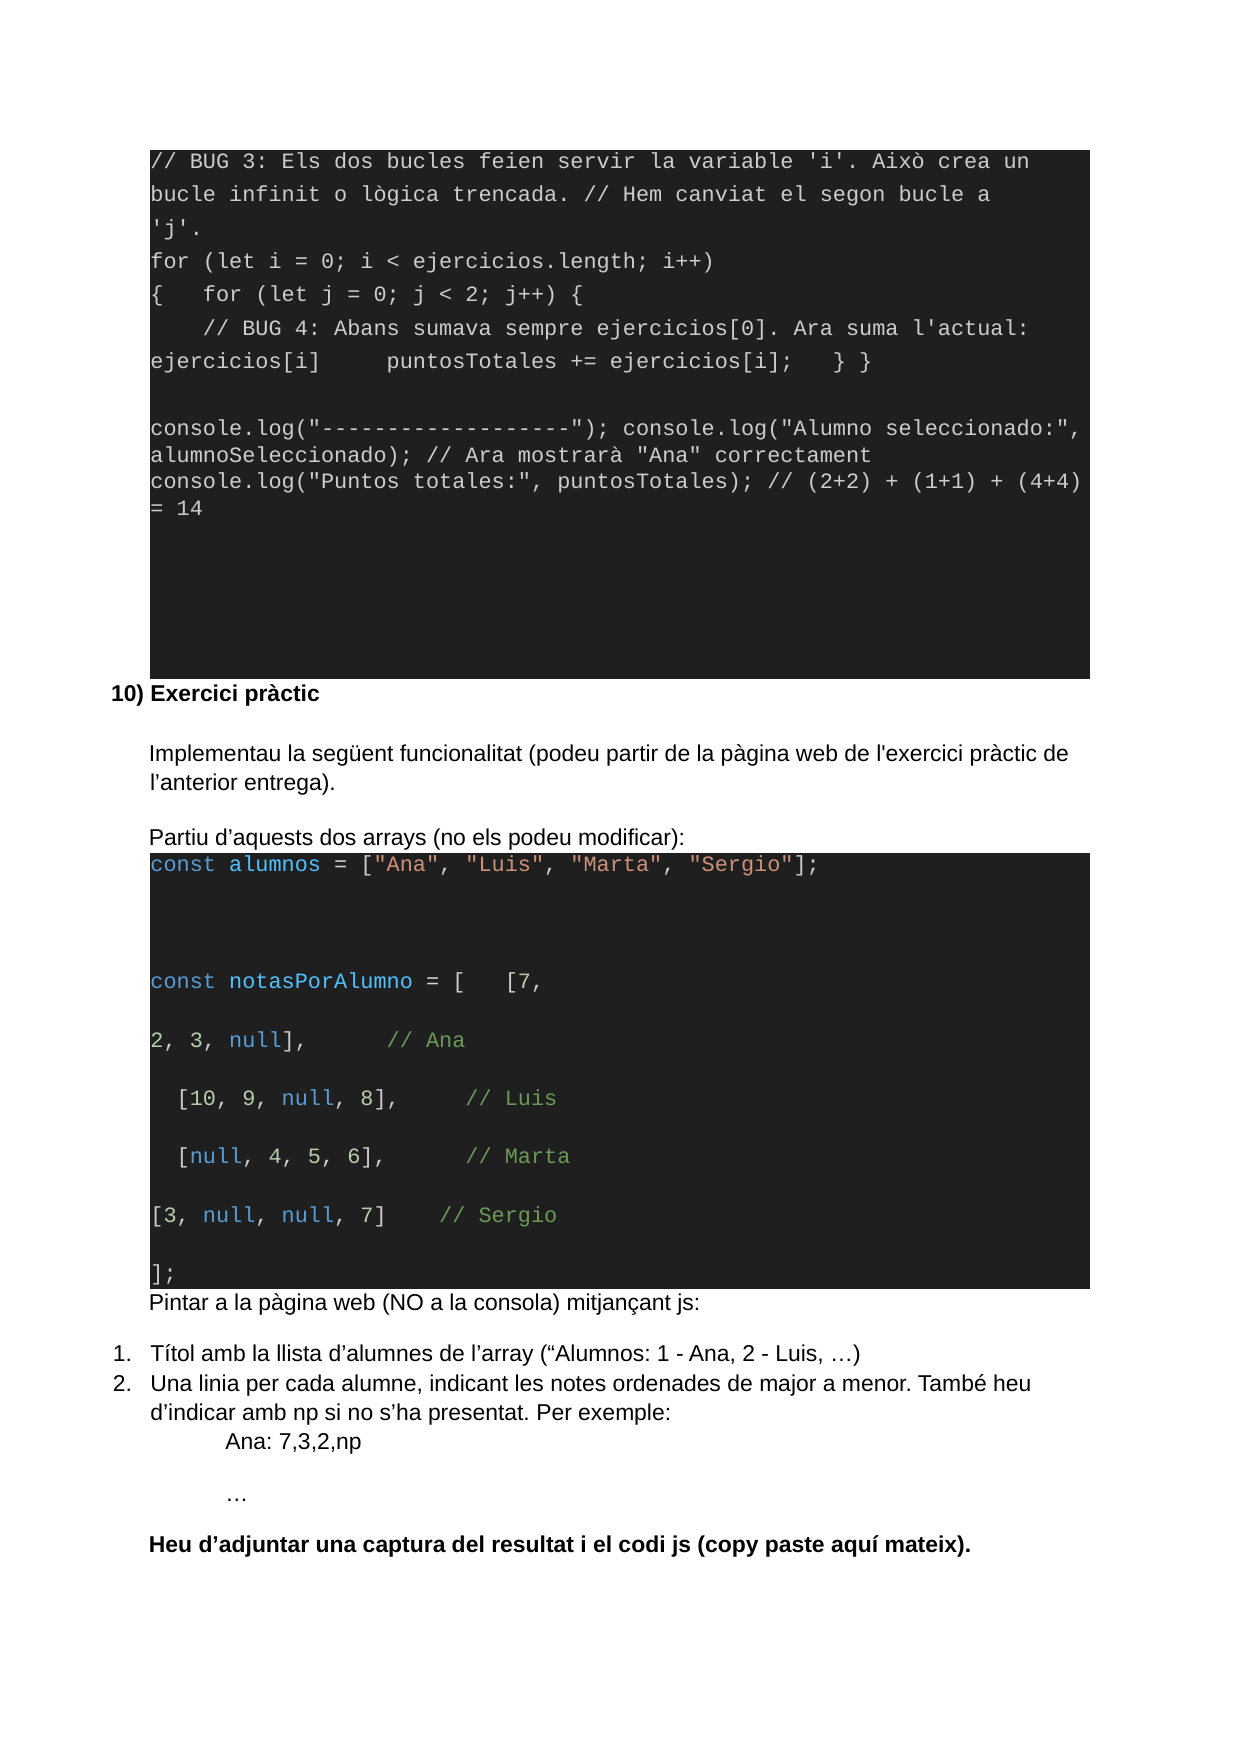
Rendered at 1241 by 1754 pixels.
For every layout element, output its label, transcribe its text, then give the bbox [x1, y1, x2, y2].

list Títol amb la llista d’alumnes de l’array (“Alumnos: 1 - Ana, 2 - Luis, …) [113, 1340, 1095, 1367]
text Partiu d’aquests dos arrays (no els podeu modificar): [149, 824, 1095, 850]
table_cell // BUG 3: Els dos bucles feien servir la variable 'i'. Això crea un bucle infinit o lògica trencada. // Hem canviat el segon bucle a 'j'. for (let i = 0; i < ejercicios.length; i++) { for (let j = 0; j < 2; j++) { // BUG 4: Abans sumava sempre ejercicios[0]. Ara suma l'actual: ejercicios[i] puntosTotales += ejercicios[i]; } } console.log("-------------------"); console.log("Alumno seleccionado:", alumnoSeleccionado); // Ara mostrarà "Ana" correctament console.log("Puntos totales:", puntosTotales); // (2+2) + (1+1) + (4+4) = 14 [150, 150, 1090, 679]
text Implementau la següent funcionalitat (podeu partir de la pàgina web de l'exercici pràctic de l’anterior entrega). [149, 740, 1095, 795]
text Heu d’adjuntar una captura del resultat i el codi js (copy paste aquí mateix). [149, 1531, 1095, 1557]
text Ana: 7,3,2,np [225, 1428, 1095, 1455]
text … [225, 1479, 1095, 1506]
table_header const alumnos = ["Ana", "Luis", "Marta", "Sergio"]; const notasPorAlumno = [ [7, 2, 3, null], // Ana [10, 9, null, 8], // Luis [null, 4, 5, 6], // Marta [3, null, null, 7] // Sergio ]; [150, 853, 1090, 1289]
list Una linia per cada alumne, indicant les notes ordenades de major a menor. També heu d’indicar amb np si no s’ha presentat. Per exemple: [113, 1370, 1095, 1425]
list Exercici pràctic [111, 679, 1095, 706]
text Pintar a la pàgina web (NO a la consola) mitjançant js: [149, 1289, 1095, 1315]
